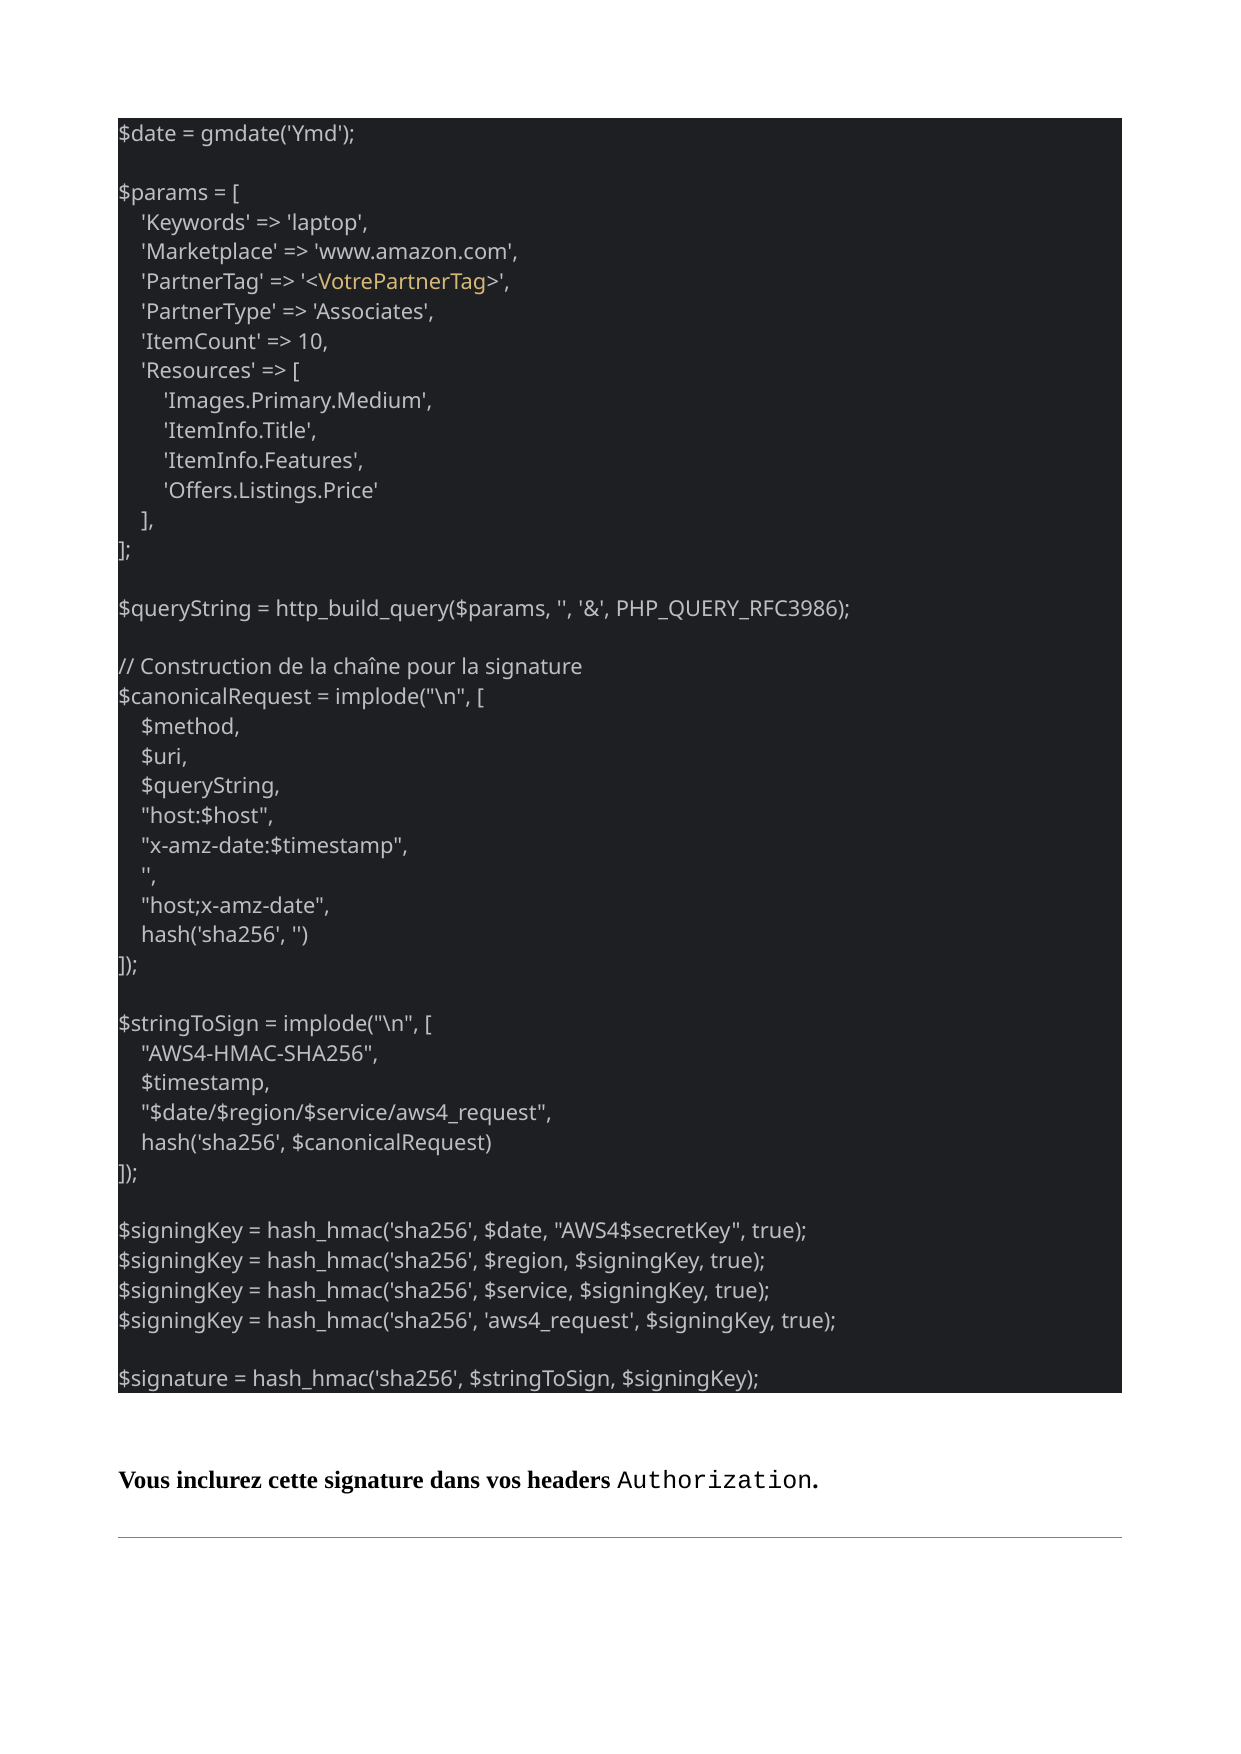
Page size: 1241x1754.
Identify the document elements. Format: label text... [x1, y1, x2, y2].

text $date = gmdate('Ymd'); $params = [ 'Keywords' => 'laptop', 'Marketplace' => 'www.amazon.com', 'PartnerTag' => '<VotrePartnerTag>', 'PartnerType' => 'Associates', 'ItemCount' => 10, 'Resources' => [ 'Images.Primary.Medium', 'ItemInfo.Title', 'ItemInfo.Features', 'Offers.Listings.Price' ], ]; $queryString = http_build_query($params, '', '&', PHP_QUERY_RFC3986); // Construction de la chaîne pour la signature $canonicalRequest = implode("\n", [ $method, $uri, $queryString, "host:$host", "x-amz-date:$timestamp", '', "host;x-amz-date", hash('sha256', '') ]); $stringToSign = implode("\n", [ "AWS4-HMAC-SHA256", $timestamp, "$date/$region/$service/aws4_request", hash('sha256', $canonicalRequest) ]); $signingKey = hash_hmac('sha256', $date, "AWS4$secretKey", true); $signingKey = hash_hmac('sha256', $region, $signingKey, true); $signingKey = hash_hmac('sha256', $service, $signingKey, true); $signingKey = hash_hmac('sha256', 'aws4_request', $signingKey, true); $signature = hash_hmac('sha256', $stringToSign, $signingKey); [118, 118, 1122, 1393]
text Vous inclurez cette signature dans vos headers Authorization. [118, 1465, 1122, 1496]
